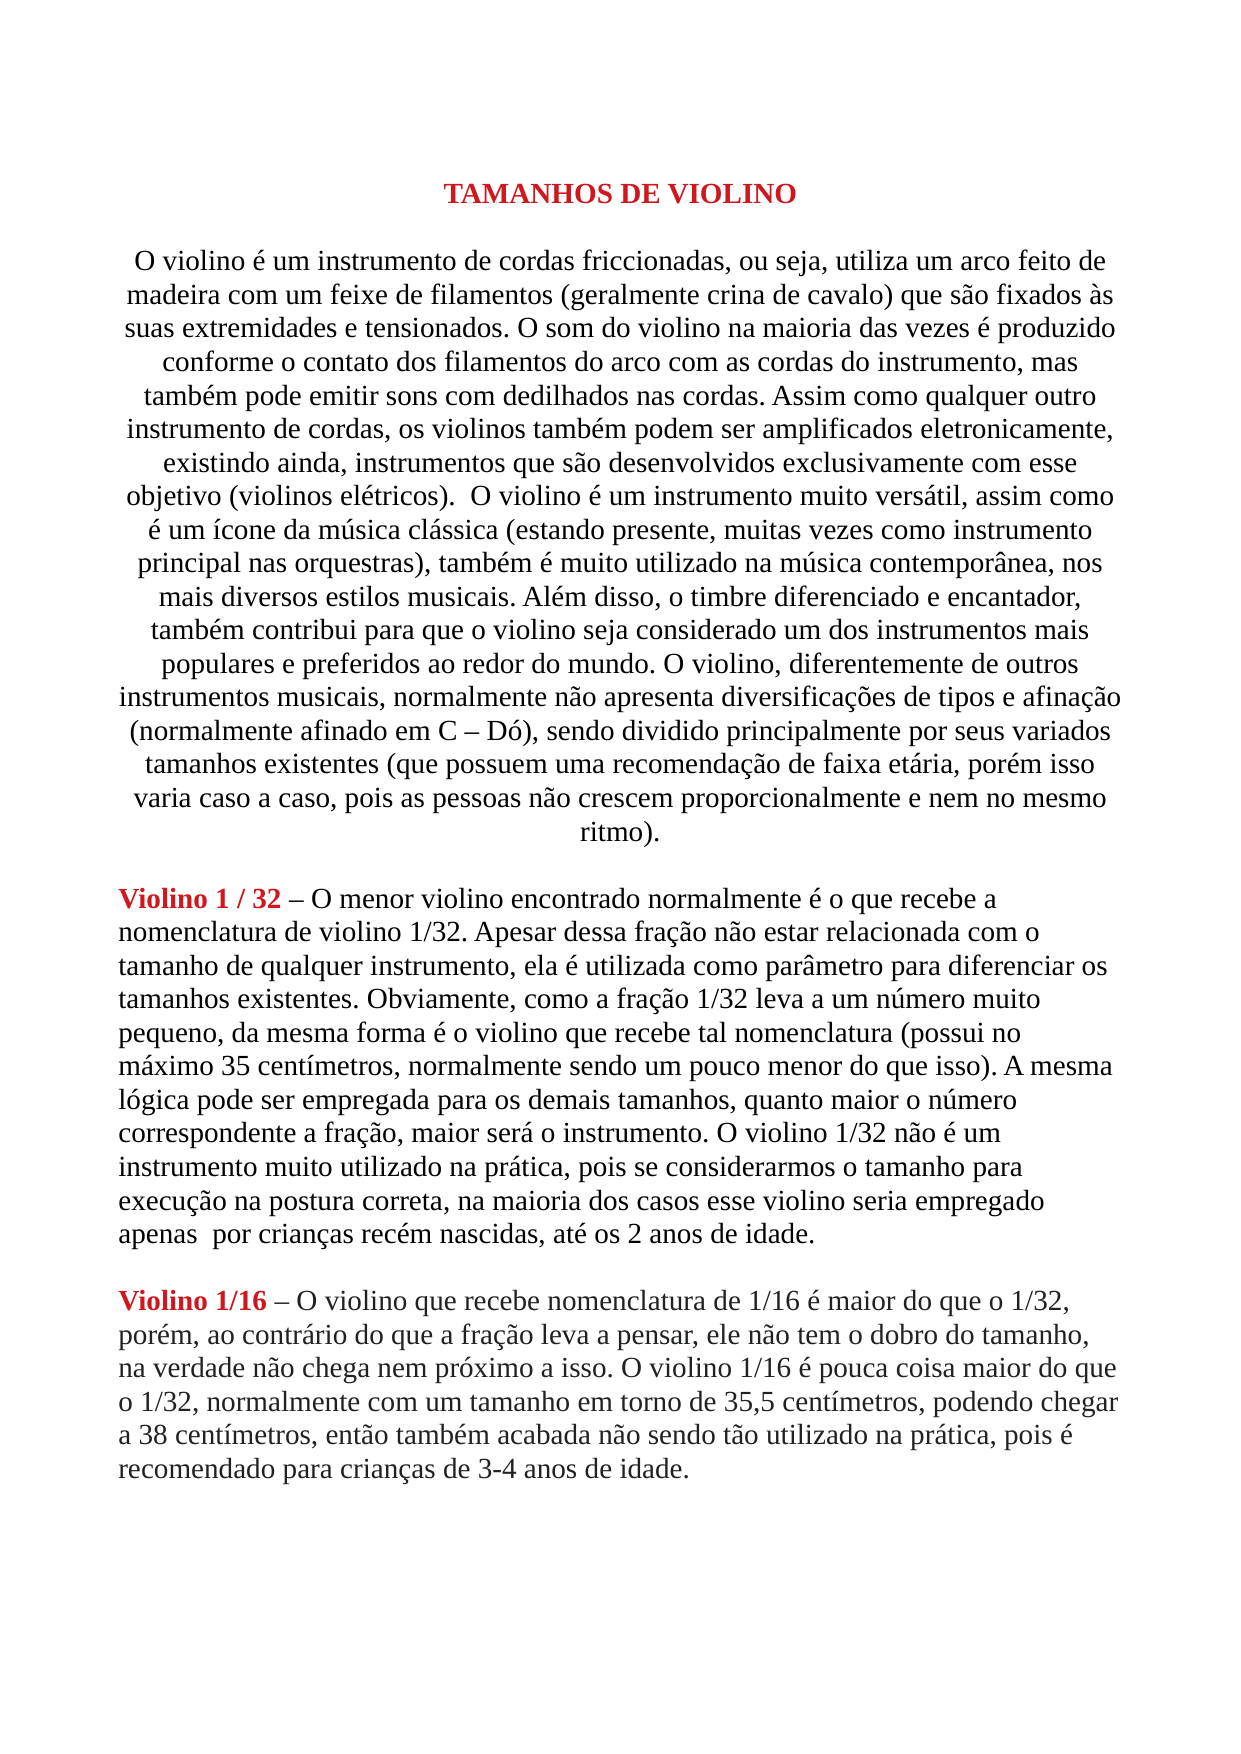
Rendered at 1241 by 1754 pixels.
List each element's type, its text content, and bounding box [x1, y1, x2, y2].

text Violino 1/16 – O violino que recebe nomenclatura de 1/16 é maior do que o 1/32, porém, ao contrário do que a fração leva a pensar, ele não tem o dobro do tamanho, na verdade não chega nem próximo a isso. O violino 1/16 é pouca coisa maior do que o 1/32, normalmente com um tamanho em torno de 35,5 centímetros, podendo chegar a 38 centímetros, então também acabada não sendo tão utilizado na prática, pois é recomendado para crianças de 3-4 anos de idade. [118, 1283, 1122, 1484]
text TAMANHOS DE VIOLINO [118, 176, 1122, 210]
text O violino é um instrumento de cordas friccionadas, ou seja, utiliza um arco feito de madeira com um feixe de filamentos (geralmente crina de cavalo) que são fixados às suas extremidades e tensionados. O som do violino na maioria das vezes é produzido conforme o contato dos filamentos do arco com as cordas do instrumento, mas também pode emitir sons com dedilhados nas cordas. Assim como qualquer outro instrumento de cordas, os violinos também podem ser amplificados eletronicamente, existindo ainda, instrumentos que são desenvolvidos exclusivamente com esse objetivo (violinos elétricos). O violino é um instrumento muito versátil, assim como é um ícone da música clássica (estando presente, muitas vezes como instrumento principal nas orquestras), também é muito utilizado na música contemporânea, nos mais diversos estilos musicais. Além disso, o timbre diferenciado e encantador, também contribui para que o violino seja considerado um dos instrumentos mais populares e preferidos ao redor do mundo. O violino, diferentemente de outros instrumentos musicais, normalmente não apresenta diversificações de tipos e afinação (normalmente afinado em C – Dó), sendo dividido principalmente por seus variados tamanhos existentes (que possuem uma recomendação de faixa etária, porém isso varia caso a caso, pois as pessoas não crescem proporcionalmente e nem no mesmo ritmo). [118, 243, 1122, 847]
text Violino 1 / 32 – O menor violino encontrado normalmente é o que recebe a nomenclatura de violino 1/32. Apesar dessa fração não estar relacionada com o tamanho de qualquer instrumento, ela é utilizada como parâmetro para diferenciar os tamanhos existentes. Obviamente, como a fração 1/32 leva a um número muito pequeno, da mesma forma é o violino que recebe tal nomenclatura (possui no máximo 35 centímetros, normalmente sendo um pouco menor do que isso). A mesma lógica pode ser empregada para os demais tamanhos, quanto maior o número correspondente a fração, maior será o instrumento. O violino 1/32 não é um instrumento muito utilizado na prática, pois se considerarmos o tamanho para execução na postura correta, na maioria dos casos esse violino seria empregado apenas por crianças recém nascidas, até os 2 anos de idade. [118, 881, 1122, 1250]
